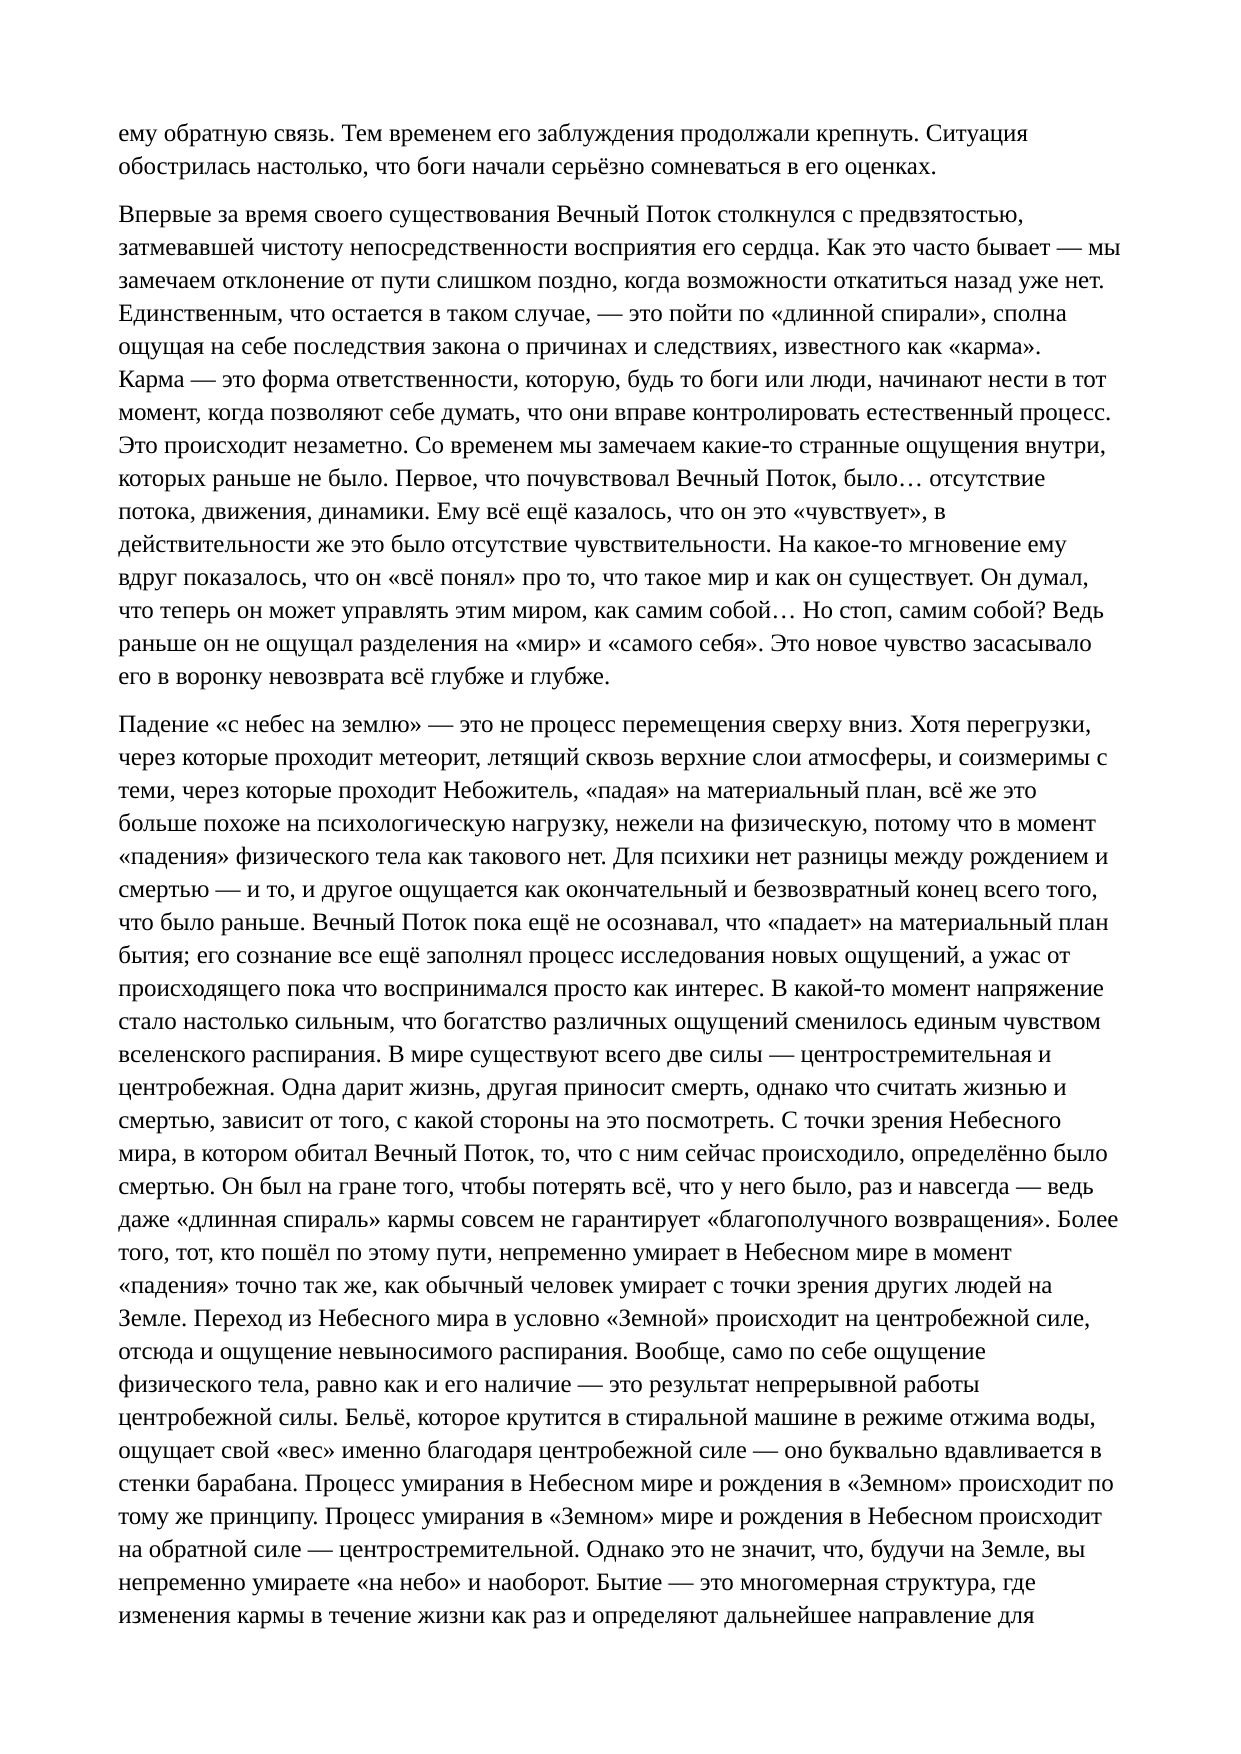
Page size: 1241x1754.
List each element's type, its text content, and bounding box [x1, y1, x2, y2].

text ему обратную связь. Тем временем его заблуждения продолжали крепнуть. Ситуация обострилась настолько, что боги начали серьёзно сомневаться в его оценках. [118, 118, 1122, 180]
text Падение «с небес на землю» — это не процесс перемещения сверху вниз. Хотя перегрузки, через которые проходит метеорит, летящий сквозь верхние слои атмосферы, и соизмеримы с теми, через которые проходит Небожитель, «падая» на материальный план, всё же это больше похоже на психологическую нагрузку, нежели на физическую, потому что в момент «падения» физического тела как такового нет. Для психики нет разницы между рождением и смертью — и то, и другое ощущается как окончательный и безвозвратный конец всего того, что было раньше. Вечный Поток пока ещё не осознавал, что «падает» на материальный план бытия; его сознание все ещё заполнял процесс исследования новых ощущений, а ужас от происходящего пока что воспринимался просто как интерес. В какой-то момент напряжение стало настолько сильным, что богатство различных ощущений сменилось единым чувством вселенского распирания. В мире существуют всего две силы — центростремительная и центробежная. Одна дарит жизнь, другая приносит смерть, однако что считать жизнью и смертью, зависит от того, с какой стороны на это посмотреть. С точки зрения Небесного мира, в котором обитал Вечный Поток, то, что с ним сейчас происходило, определённо было смертью. Он был на гране того, чтобы потерять всё, что у него было, раз и навсегда — ведь даже «длинная спираль» кармы совсем не гарантирует «благополучного возвращения». Более того, тот, кто пошёл по этому пути, непременно умирает в Небесном мире в момент «падения» точно так же, как обычный человек умирает с точки зрения других людей на Земле. Переход из Небесного мира в условно «Земной» происходит на центробежной силе, отсюда и ощущение невыносимого распирания. Вообще, само по себе ощущение физического тела, равно как и его наличие — это результат непрерывной работы центробежной силы. Бельё, которое крутится в стиральной машине в режиме отжима воды, ощущает свой «вес» именно благодаря центробежной силе — оно буквально вдавливается в стенки барабана. Процесс умирания в Небесном мире и рождения в «Земном» происходит по тому же принципу. Процесс умирания в «Земном» мире и рождения в Небесном происходит на обратной силе — центростремительной. Однако это не значит, что, будучи на Земле, вы непременно умираете «на небо» и наоборот. Бытие — это многомерная структура, где изменения кармы в течение жизни как раз и определяют дальнейшее направление для [118, 709, 1122, 1629]
text Впервые за время своего существования Вечный Поток столкнулся с предвзятостью, затмевавшей чистоту непосредственности восприятия его сердца. Как это часто бывает — мы замечаем отклонение от пути слишком поздно, когда возможности откатиться назад уже нет. Единственным, что остается в таком случае, — это пойти по «длинной спирали», сполна ощущая на себе последствия закона о причинах и следствиях, известного как «карма». Карма — это форма ответственности, которую, будь то боги или люди, начинают нести в тот момент, когда позволяют себе думать, что они вправе контролировать естественный процесс. Это происходит незаметно. Со временем мы замечаем какие-то странные ощущения внутри, которых раньше не было. Первое, что почувствовал Вечный Поток, было… отсутствие потока, движения, динамики. Ему всё ещё казалось, что он это «чувствует», в действительности же это было отсутствие чувствительности. На какое-то мгновение ему вдруг показалось, что он «всё понял» про то, что такое мир и как он существует. Он думал, что теперь он может управлять этим миром, как самим собой… Но стоп, самим собой? Ведь раньше он не ощущал разделения на «мир» и «самого себя». Это новое чувство засасывало его в воронку невозврата всё глубже и глубже. [118, 199, 1122, 690]
